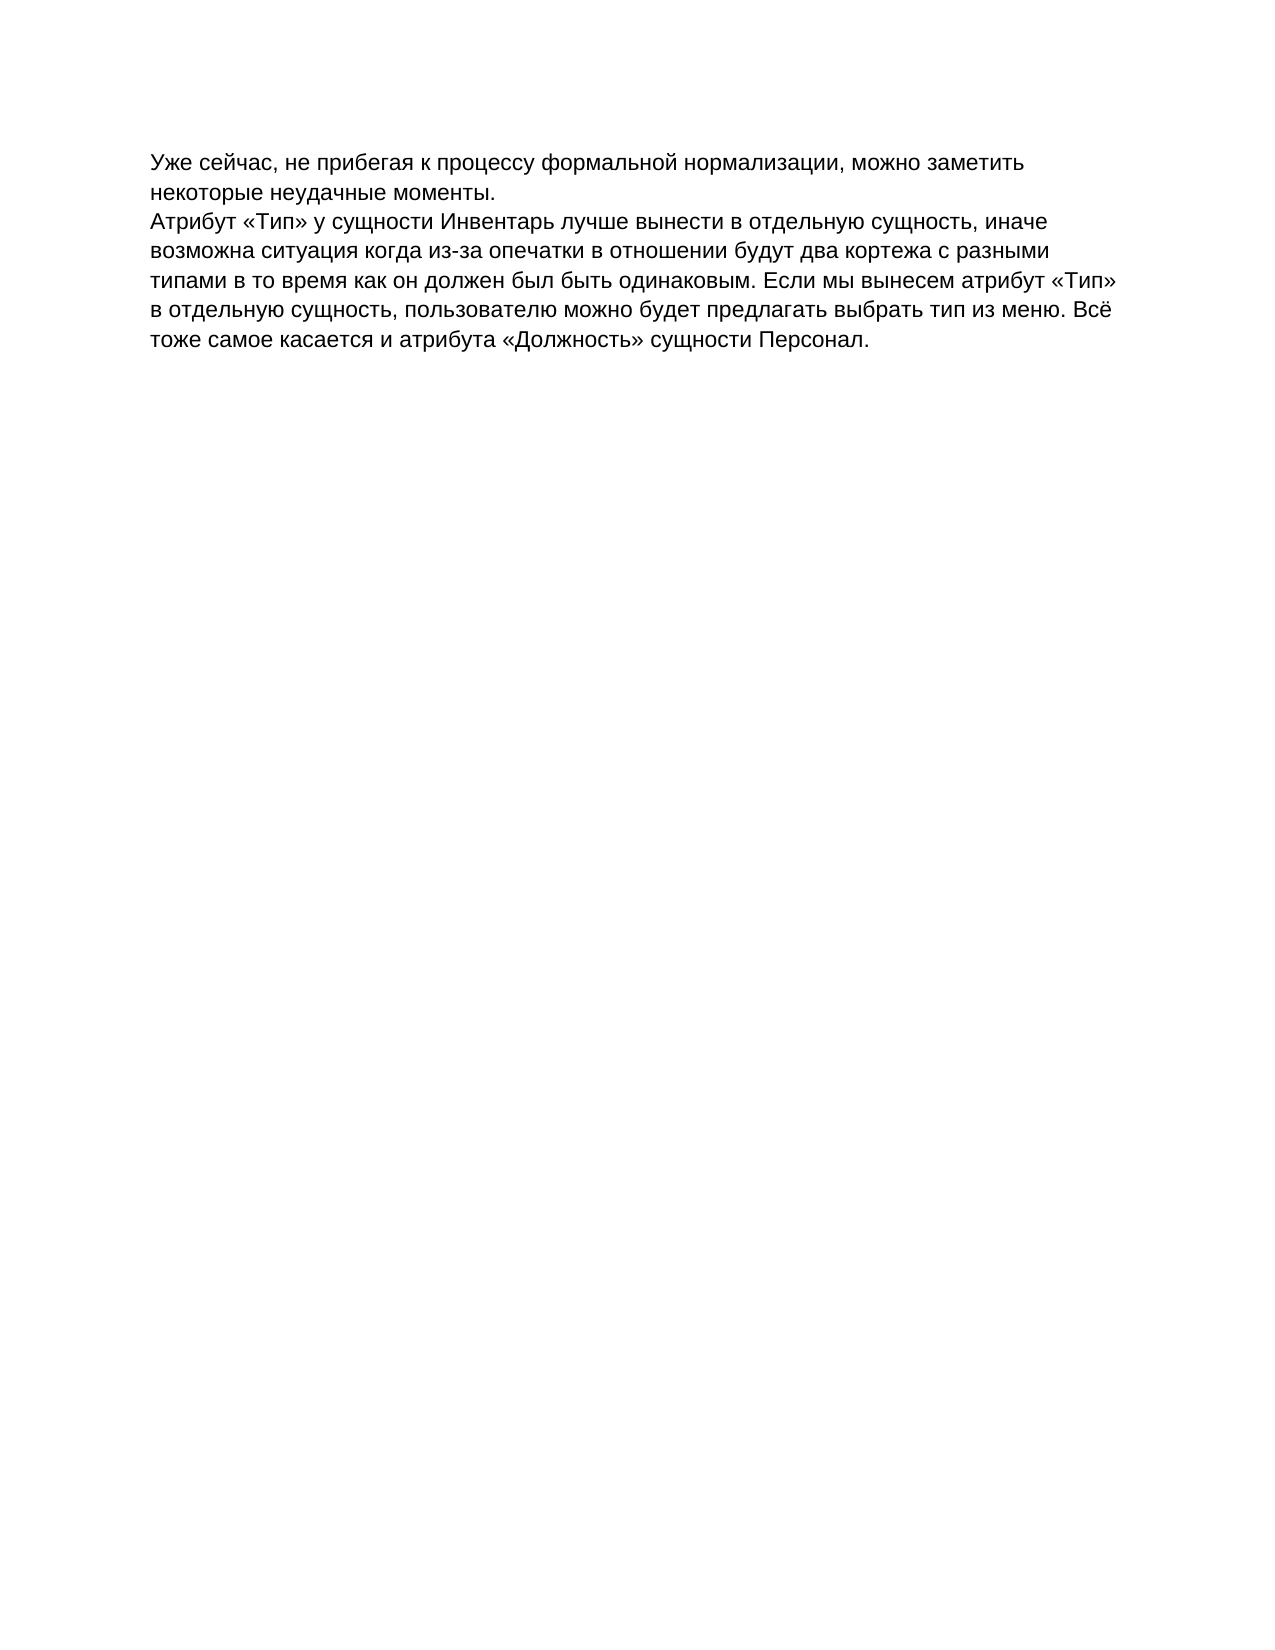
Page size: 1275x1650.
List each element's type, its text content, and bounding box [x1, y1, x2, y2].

text Уже сейчас, не прибегая к процессу формальной нормализации, можно заметить некоторые неудачные моменты. [150, 150, 1125, 205]
text Атрибут «Тип» у сущности Инвентарь лучше вынести в отдельную сущность, иначе возможна ситуация когда из-за опечатки в отношении будут два кортежа с разными типами в то время как он должен был быть одинаковым. Если мы вынесем атрибут «Тип» в отдельную сущность, пользователю можно будет предлагать выбрать тип из меню. Всё тоже самое касается и атрибута «Должность» сущности Персонал. [150, 209, 1125, 352]
